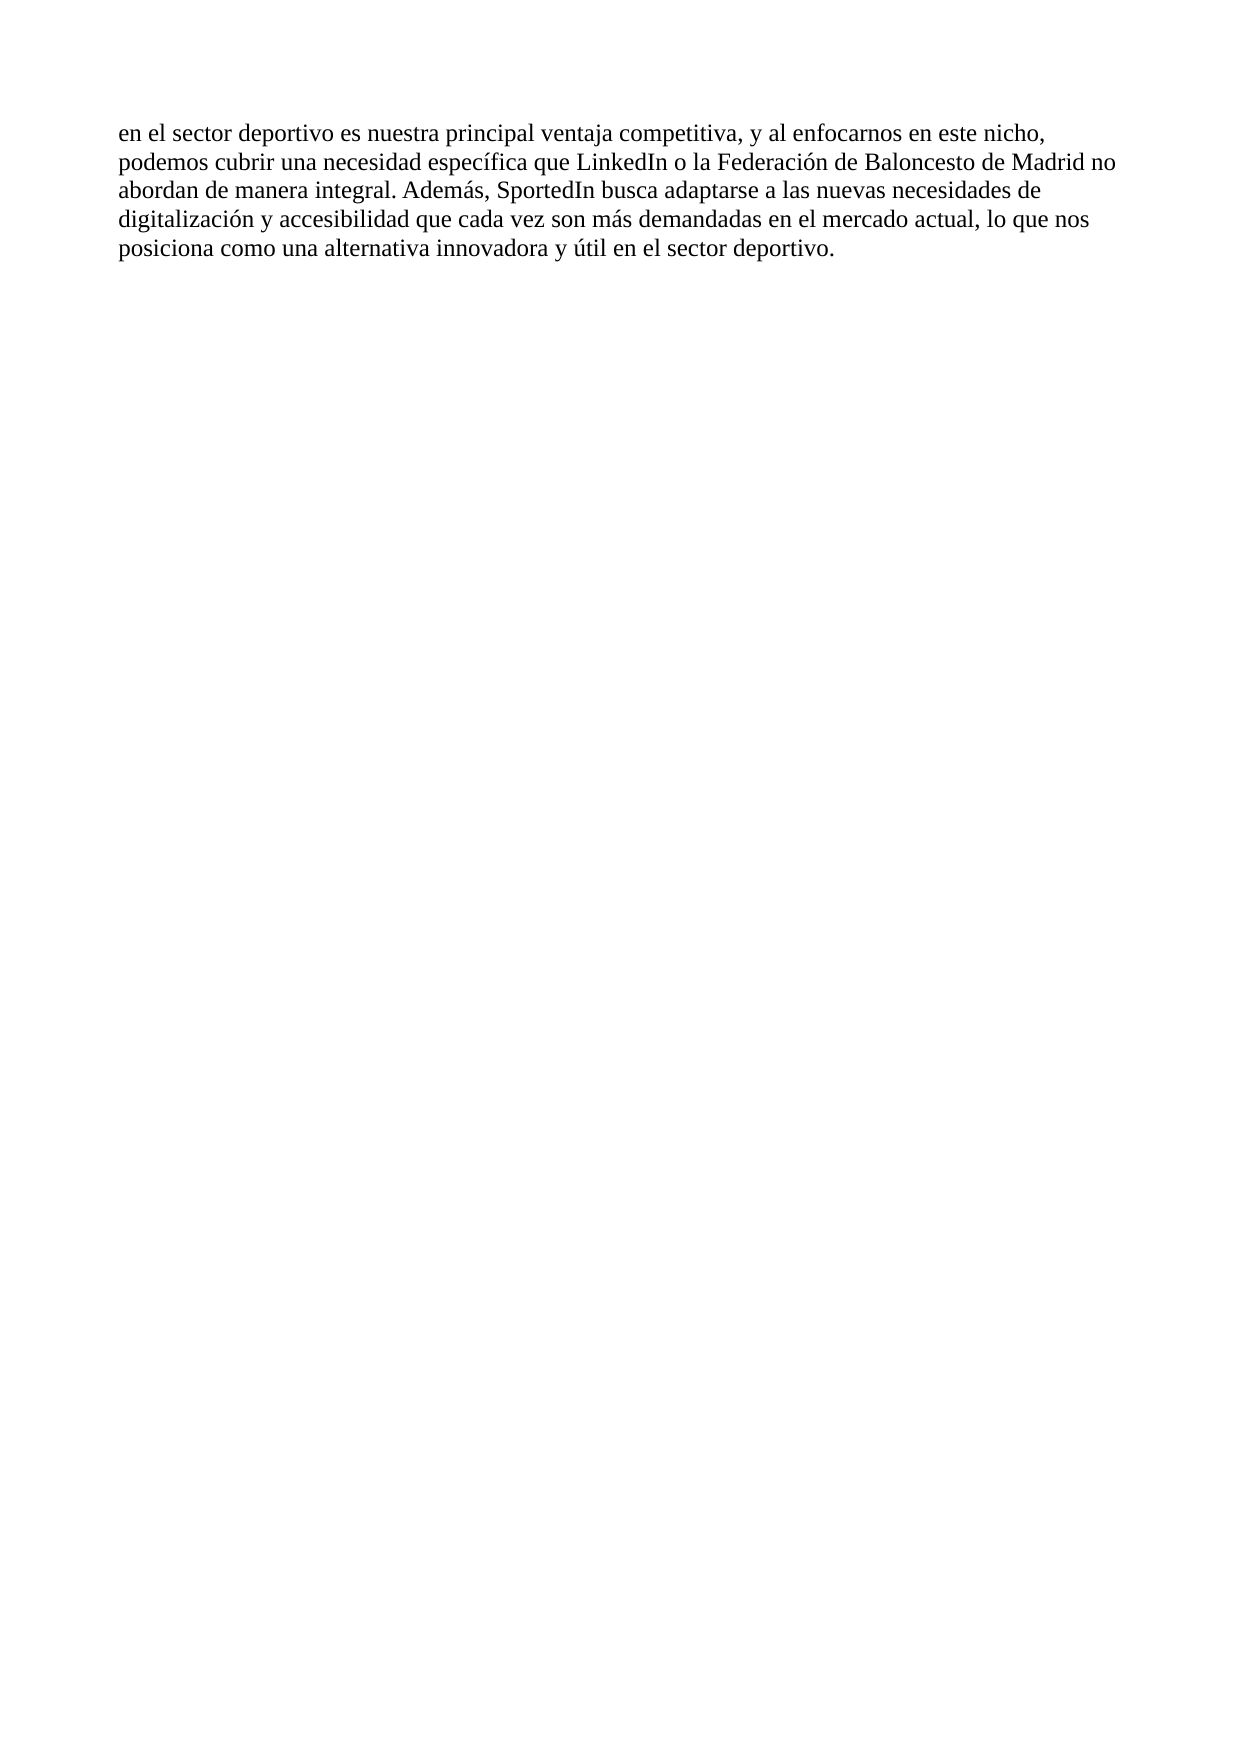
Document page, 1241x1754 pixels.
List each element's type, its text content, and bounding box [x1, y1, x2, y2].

text en el sector deportivo es nuestra principal ventaja competitiva, y al enfocarnos en este nicho, podemos cubrir una necesidad específica que LinkedIn o la Federación de Baloncesto de Madrid no abordan de manera integral. Además, SportedIn busca adaptarse a las nuevas necesidades de digitalización y accesibilidad que cada vez son más demandadas en el mercado actual, lo que nos posiciona como una alternativa innovadora y útil en el sector deportivo. [118, 118, 1122, 262]
